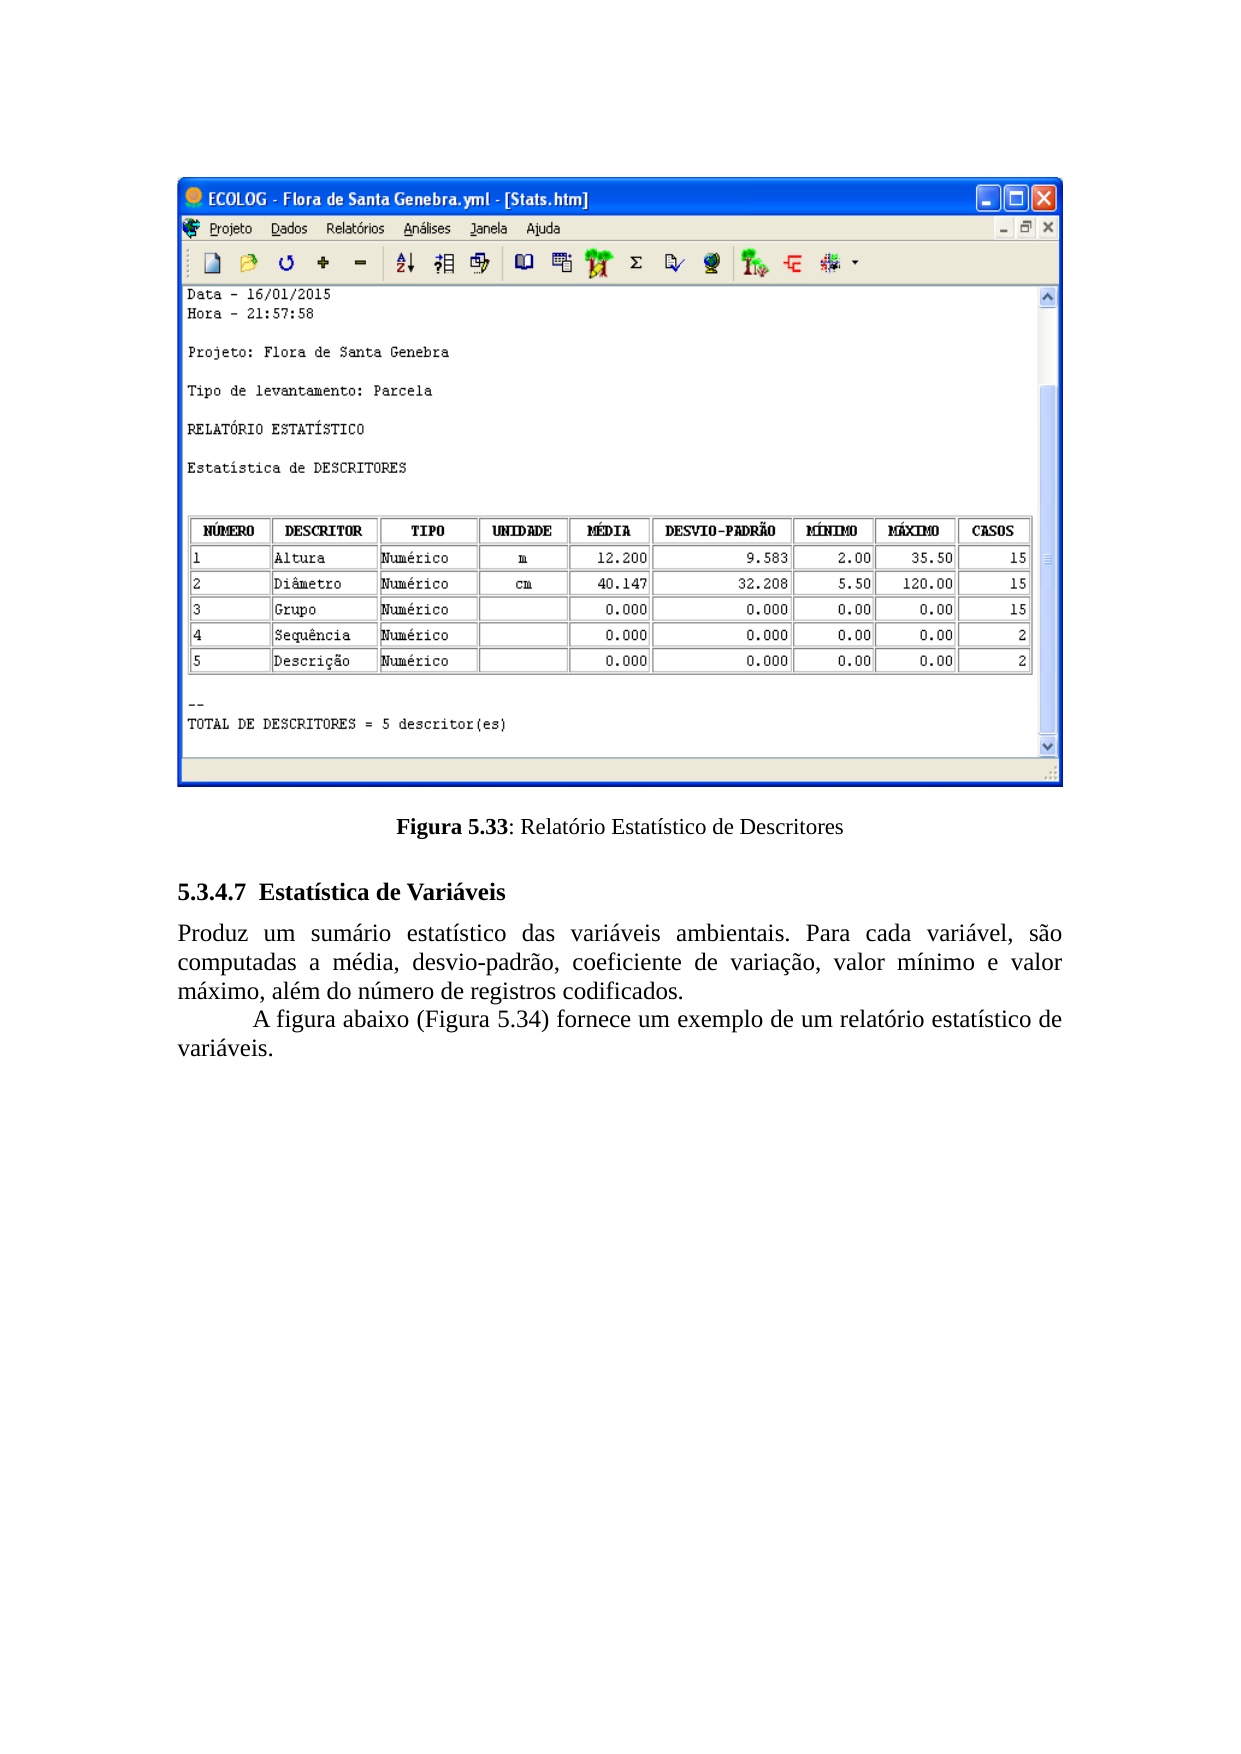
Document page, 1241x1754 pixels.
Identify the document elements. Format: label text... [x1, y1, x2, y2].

text Figura 5.33: Relatório Estatístico de Descritores [177, 787, 1063, 839]
subtitle 5.3.4.7 Estatística de Variáveis [177, 877, 1063, 906]
text Produz um sumário estatístico das variáveis ambientais. Para cada variável, são computadas a média, desvio-padrão, coeficiente de variação, valor mínimo e valor máximo, além do número de registros codificados. [177, 918, 1063, 1004]
text A figura abaixo (Figura 5.34) fornece um exemplo de um relatório estatístico de variáveis. [177, 1004, 1063, 1062]
picture [177, 177, 1063, 787]
